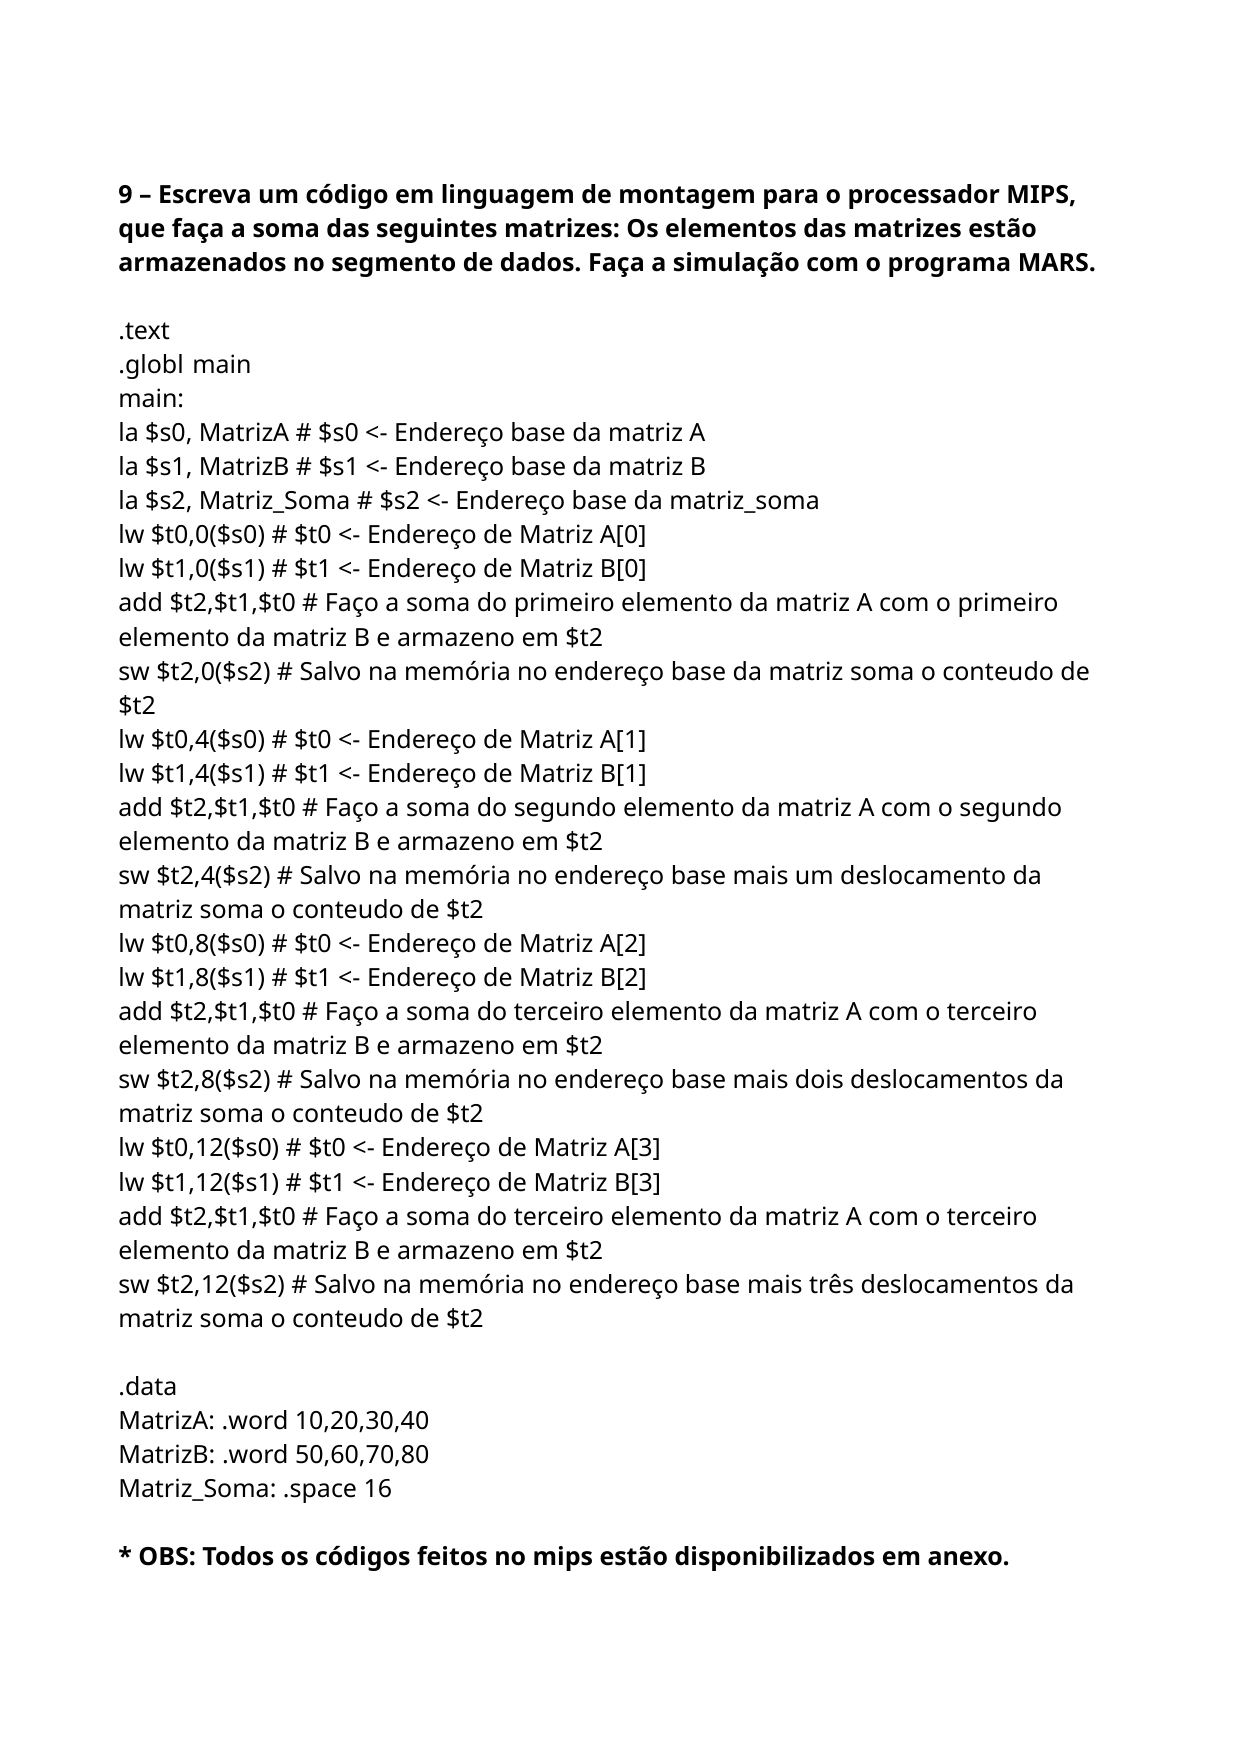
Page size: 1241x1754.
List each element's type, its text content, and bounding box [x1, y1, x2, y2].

text sw $t2,12($s2) # Salvo na memória no endereço base mais três deslocamentos da matriz soma o conteudo de $t2 [118, 1266, 1122, 1334]
text Matriz_Soma: .space 16 [118, 1471, 1122, 1505]
text MatrizB: .word 50,60,70,80 [118, 1437, 1122, 1471]
text lw $t1,12($s1) # $t1 <- Endereço de Matriz B[3] [118, 1164, 1122, 1198]
text 9 – Escreva um código em linguagem de montagem para o processador MIPS, que faça a soma das seguintes matrizes: Os elementos das matrizes estão armazenados no segmento de dados. Faça a simulação com o programa MARS. [118, 176, 1122, 278]
text .globl main [118, 347, 1122, 381]
text main: [118, 381, 1122, 415]
text la $s0, MatrizA # $s0 <- Endereço base da matriz A [118, 415, 1122, 449]
text add $t2,$t1,$t0 # Faço a soma do primeiro elemento da matriz A com o primeiro elemento da matriz B e armazeno em $t2 [118, 585, 1122, 653]
text lw $t1,4($s1) # $t1 <- Endereço de Matriz B[1] [118, 755, 1122, 789]
text lw $t1,8($s1) # $t1 <- Endereço de Matriz B[2] [118, 960, 1122, 994]
text lw $t0,0($s0) # $t0 <- Endereço de Matriz A[0] [118, 517, 1122, 551]
text .data [118, 1368, 1122, 1403]
text la $s2, Matriz_Soma # $s2 <- Endereço base da matriz_soma [118, 483, 1122, 517]
text add $t2,$t1,$t0 # Faço a soma do segundo elemento da matriz A com o segundo elemento da matriz B e armazeno em $t2 [118, 789, 1122, 858]
text lw $t1,0($s1) # $t1 <- Endereço de Matriz B[0] [118, 551, 1122, 585]
text sw $t2,8($s2) # Salvo na memória no endereço base mais dois deslocamentos da matriz soma o conteudo de $t2 [118, 1062, 1122, 1130]
text MatrizA: .word 10,20,30,40 [118, 1403, 1122, 1437]
text lw $t0,8($s0) # $t0 <- Endereço de Matriz A[2] [118, 926, 1122, 960]
text add $t2,$t1,$t0 # Faço a soma do terceiro elemento da matriz A com o terceiro elemento da matriz B e armazeno em $t2 [118, 994, 1122, 1062]
text lw $t0,4($s0) # $t0 <- Endereço de Matriz A[1] [118, 721, 1122, 755]
text lw $t0,12($s0) # $t0 <- Endereço de Matriz A[3] [118, 1130, 1122, 1164]
text sw $t2,0($s2) # Salvo na memória no endereço base da matriz soma o conteudo de $t2 [118, 653, 1122, 721]
text .text [118, 313, 1122, 347]
text add $t2,$t1,$t0 # Faço a soma do terceiro elemento da matriz A com o terceiro elemento da matriz B e armazeno em $t2 [118, 1198, 1122, 1266]
text sw $t2,4($s2) # Salvo na memória no endereço base mais um deslocamento da matriz soma o conteudo de $t2 [118, 858, 1122, 926]
text * OBS: Todos os códigos feitos no mips estão disponibilizados em anexo. [118, 1539, 1122, 1573]
text la $s1, MatrizB # $s1 <- Endereço base da matriz B [118, 449, 1122, 483]
